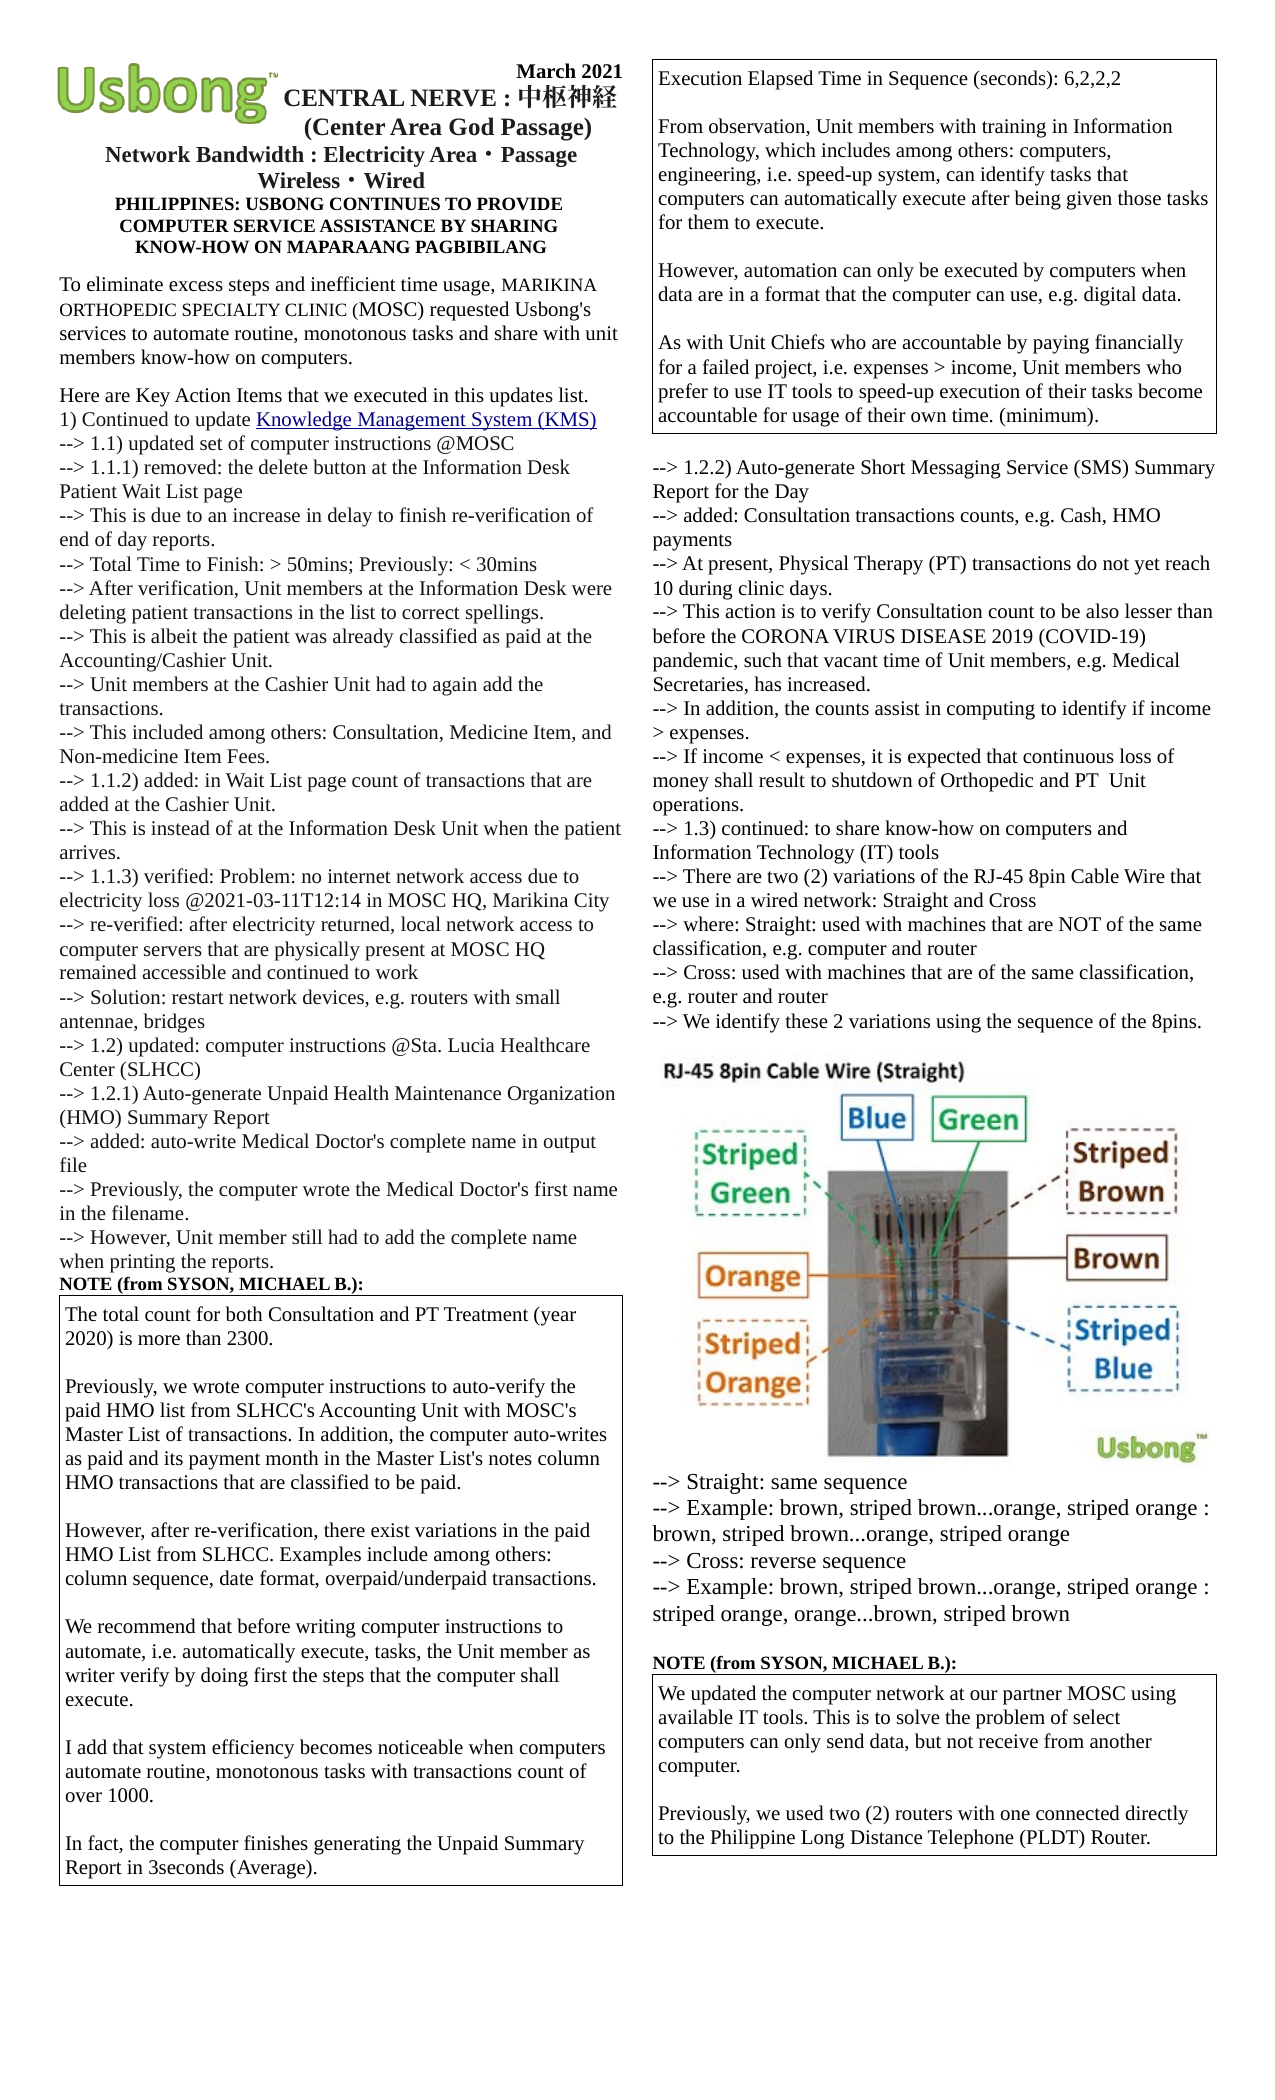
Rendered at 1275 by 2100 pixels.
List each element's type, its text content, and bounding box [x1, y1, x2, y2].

text --> This included among others: Consultation, Medicine Item, and Non-medicine Item Fees. [59, 720, 623, 768]
text NOTE (from SYSON, MICHAEL B.): [652, 1652, 1216, 1674]
text --> added: auto-write Medical Doctor's complete name in output file [59, 1129, 623, 1177]
text --> There are two (2) variations of the RJ-45 8pin Cable Wire that we use in a wired network: Straight and Cross [652, 864, 1216, 912]
table_header Execution Elapsed Time in Sequence (seconds): 6,2,2,2 From observation, Unit members with training in Information Technology, which includes among others: computers, engineering, i.e. speed-up system, can identify tasks that computers can automatically execute after being given those tasks for them to execute. However, automation can only be executed by computers when data are in a format that the computer can use, e.g. digital data. As with Unit Chiefs who are accountable by paying financially for a failed project, i.e. expenses > income, Unit members who prefer to use IT tools to speed-up execution of their tasks become accountable for usage of their own time. (minimum). [653, 60, 1216, 432]
text --> Solution: restart network devices, e.g. routers with small antennae, bridges [59, 984, 623, 1033]
text CENTRAL NERVE : 中枢神経 (Center Area God Passage) [59, 83, 623, 141]
text --> Cross: reverse sequence [652, 1547, 1216, 1573]
text --> This is albeit the patient was already classified as paid at the Accounting/Cashier Unit. [59, 624, 623, 672]
text --> added: Consultation transactions counts, e.g. Cash, HMO payments [652, 503, 1216, 551]
text --> However, Unit member still had to add the complete name when printing the reports. [59, 1225, 623, 1273]
text --> Unit members at the Cashier Unit had to again add the transactions. [59, 672, 623, 720]
text --> Previously, the computer wrote the Medical Doctor's first name in the filename. [59, 1177, 623, 1225]
table_header We updated the computer network at our partner MOSC using available IT tools. This is to solve the problem of select computers can only send data, but not receive from another computer. Previously, we used two (2) routers with one connected directly to the Philippine Long Distance Telephone (PLDT) Router. [653, 1675, 1216, 1855]
text --> 1.1) updated set of computer instructions @MOSC [59, 431, 623, 455]
text --> 1.3) continued: to share know-how on computers and Information Technology (IT) tools [652, 816, 1216, 864]
text --> Total Time to Finish: > 50mins; Previously: < 30mins [59, 551, 623, 576]
text --> Cross: used with machines that are of the same classification, e.g. router and router [652, 960, 1216, 1008]
text KNOW-HOW ON MAPARAANG PAGBIBILANG [59, 236, 623, 258]
text --> 1.2) updated: computer instructions @Sta. Lucia Healthcare Center (SLHCC) [59, 1033, 623, 1081]
text COMPUTER SERVICE ASSISTANCE BY SHARING [59, 215, 623, 236]
text 1) Continued to update Knowledge Management System (KMS) [59, 407, 623, 431]
text Network Bandwidth : Electricity Area・Passage [59, 141, 623, 167]
text --> In addition, the counts assist in computing to identify if income > expenses. [652, 696, 1216, 744]
text To eliminate excess steps and inefficient time usage, MARIKINA ORTHOPEDIC SPECIALTY CLINIC (MOSC) requested Usbong's services to automate routine, monotonous tasks and share with unit members know-how on computers. [59, 272, 623, 369]
text --> 1.2.1) Auto-generate Unpaid Health Maintenance Organization (HMO) Summary Report [59, 1081, 623, 1129]
text PHILIPPINES: USBONG CONTINU​ES TO PROVIDE [59, 193, 623, 215]
text Wireless・Wired [59, 167, 623, 193]
text --> This action is to verify Consultation count to be also lesser than before the CORONA VIRUS DISEASE 2019 (COVID-19) pandemic, such that vacant time of Unit members, e.g. Medical Secretaries, has increased. [652, 599, 1216, 696]
text Here are Key Action Items that we executed in this updates list. [59, 383, 623, 407]
text --> We identify these 2 variations using the sequence of the 8pins. [652, 1008, 1216, 1033]
text --> 1.1.2) added: in Wait List page count of transactions that are added at the Cashier Unit. [59, 768, 623, 816]
table_header The total count for both Consultation and PT Treatment (year 2020) is more than 2300. Previously, we wrote computer instructions to auto-verify the paid HMO list from SLHCC's Accounting Unit with MOSC's Master List of transactions. In addition, the computer auto-writes as paid and its payment month in the Master List's notes column HMO transactions that are classified to be paid. However, after re-verification, there exist variations in the paid HMO List from SLHCC. Examples include among others: column sequence, date format, overpaid/underpaid transactions. We recommend that before writing computer instructions to automate, i.e. automatically execute, tasks, the Unit member as writer verify by doing first the steps that the computer shall execute. I add that system efficiency becomes noticeable when computers automate routine, monotonous tasks with transactions count of over 1000. In fact, the computer finishes generating the Unpaid Summary Report in 3seconds (Average). [60, 1296, 622, 1885]
text --> This is instead of at the Information Desk Unit when the patient arrives. [59, 816, 623, 864]
text NOTE (from SYSON, MICHAEL B.): [59, 1273, 623, 1295]
text --> If income < expenses, it is expected that continuous loss of money shall result to shutdown of Orthopedic and PT Unit operations. [652, 744, 1216, 816]
text --> This is due to an increase in delay to finish re-verification of end of day reports. [59, 503, 623, 551]
text --> 1.1.3) verified: Problem: no internet network access due to electricity loss @2021-03-11T12:14 in MOSC HQ, Marikina City [59, 864, 623, 912]
text --> Straight: same sequence [652, 1054, 1216, 1494]
text --> At present, Physical Therapy (PT) transactions do not yet reach 10 during clinic days. [652, 551, 1216, 599]
text --> 1.1.1) removed: the delete button at the Information Desk Patient Wait List page [59, 455, 623, 503]
picture [658, 1054, 1210, 1468]
text --> Example: brown, striped brown...orange, striped orange : striped orange, orange...brown, striped brown [652, 1573, 1216, 1626]
picture [57, 63, 278, 124]
text --> After verification, Unit members at the Information Desk were deleting patient transactions in the list to correct spellings. [59, 576, 623, 624]
text --> re-verified: after electricity returned, local network access to computer servers that are physically present at MOSC HQ remained accessible and continued to work [59, 912, 623, 984]
text --> where: Straight: used with machines that are NOT of the same classification, e.g. computer and router [652, 912, 1216, 960]
text --> 1.2.2) Auto-generate Short Messaging Service (SMS) Summary Report for the Day [652, 455, 1216, 503]
text March 2021 [59, 59, 623, 83]
text --> Example: brown, striped brown...orange, striped orange : brown, striped brown...orange, striped orange [652, 1494, 1216, 1547]
